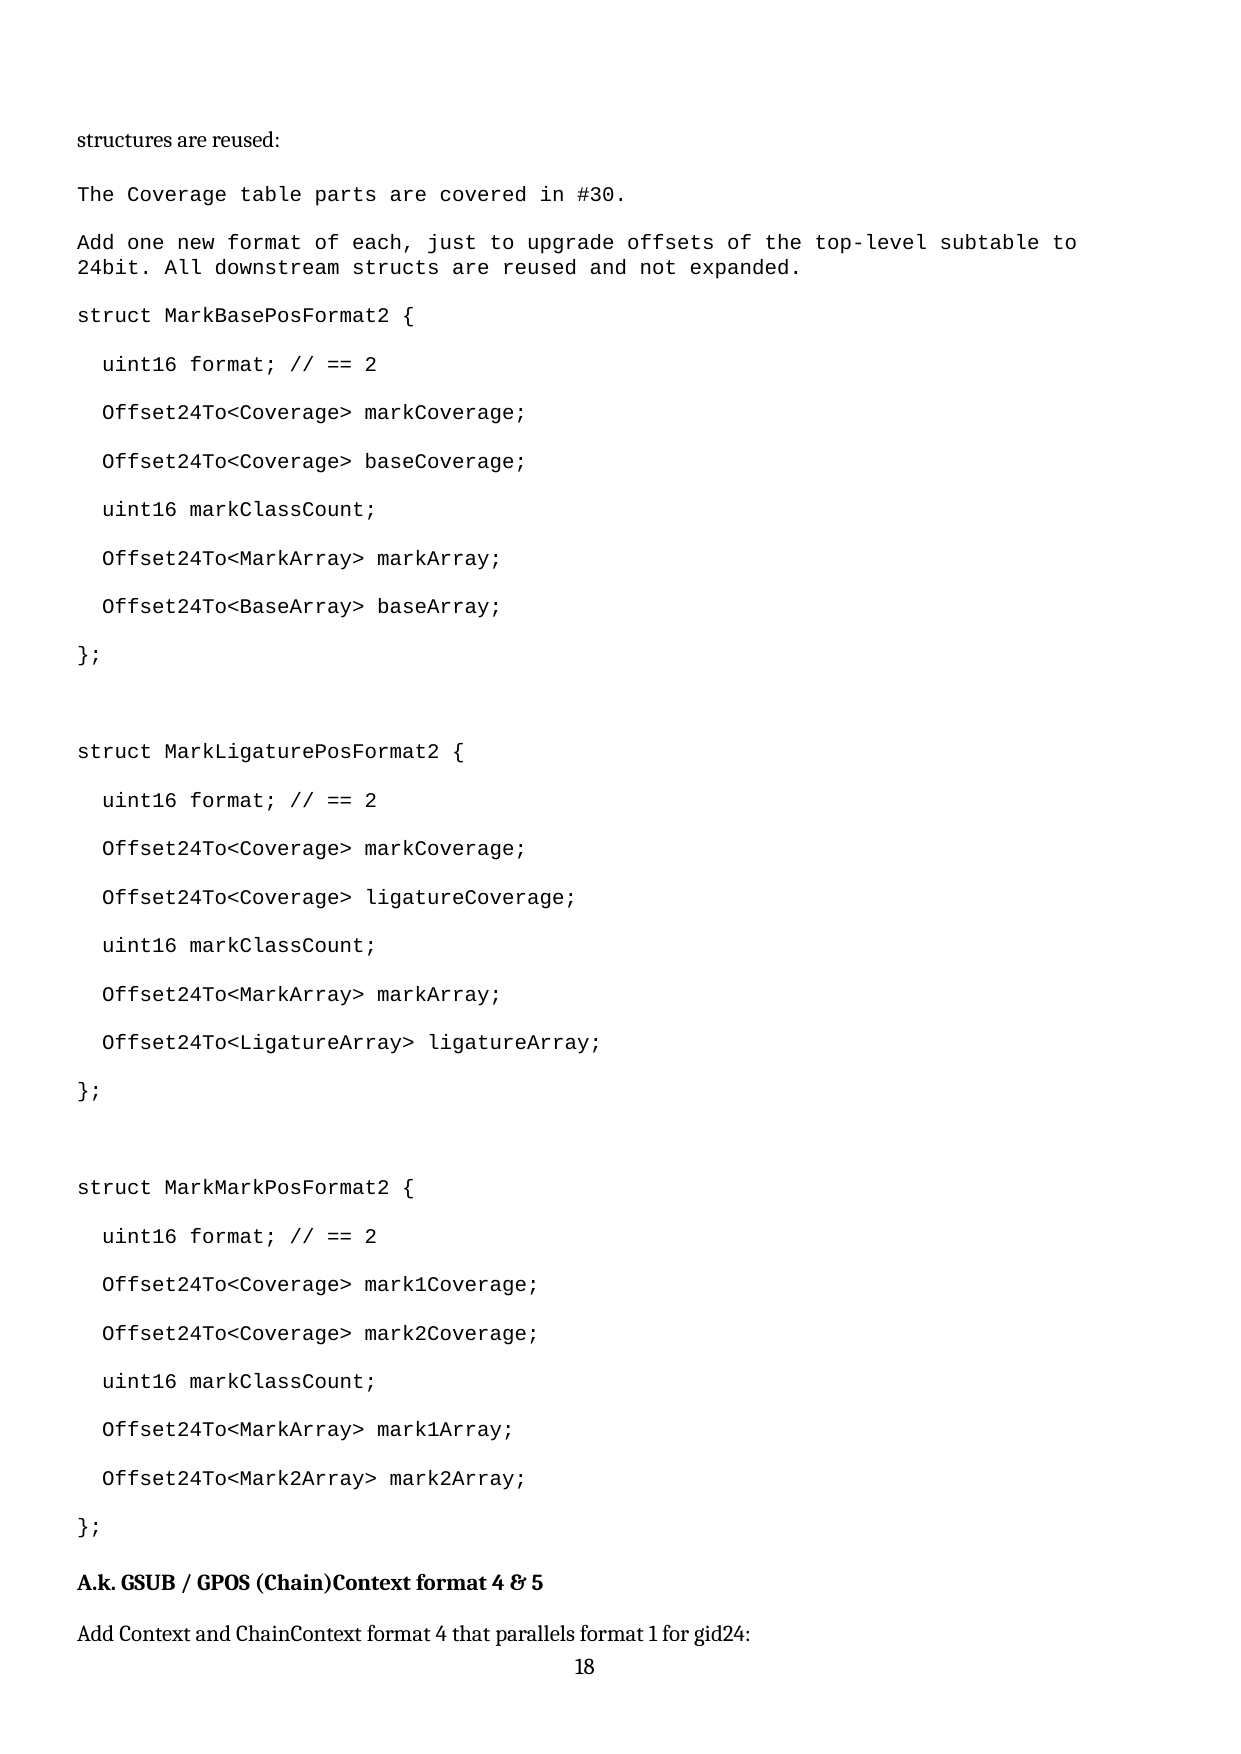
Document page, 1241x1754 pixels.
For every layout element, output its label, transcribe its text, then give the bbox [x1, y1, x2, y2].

text uint16 markClassCount; [77, 498, 1093, 523]
text }; [77, 643, 1093, 668]
text Offset24To<BaseArray> baseArray; [77, 595, 1093, 620]
text uint16 markClassCount; [77, 1370, 1093, 1395]
text Offset24To<MarkArray> mark1Array; [77, 1418, 1093, 1443]
text Offset24To<LigatureArray> ligatureArray; [77, 1031, 1093, 1056]
text struct MarkBasePosFormat2 { [77, 304, 1093, 329]
text }; [77, 1079, 1093, 1104]
text Offset24To<MarkArray> markArray; [77, 546, 1093, 571]
text uint16 format; // == 2 [77, 789, 1093, 813]
text Offset24To<MarkArray> markArray; [77, 982, 1093, 1007]
text Offset24To<Coverage> markCoverage; [77, 837, 1093, 862]
text uint16 format; // == 2 [77, 353, 1093, 377]
text struct MarkLigaturePosFormat2 { [77, 740, 1093, 765]
text uint16 markClassCount; [77, 934, 1093, 959]
text uint16 format; // == 2 [77, 1224, 1093, 1249]
text Offset24To<Coverage> mark1Coverage; [77, 1273, 1093, 1298]
text }; [77, 1515, 1093, 1540]
text Add one new format of each, just to upgrade offsets of the top-level subtable to 24bit. All downstream structs are reused and not expanded. [77, 231, 1093, 281]
text Add Context and ChainContext format 4 that parallels format 1 for gid24: [77, 1621, 1093, 1647]
text Offset24To<Coverage> markCoverage; [77, 401, 1093, 426]
subtitle GSUB / GPOS (Chain)Context format 4 & 5 [77, 1569, 1093, 1596]
text struct MarkMarkPosFormat2 { [77, 1176, 1093, 1201]
text Offset24To<Coverage> ligatureCoverage; [77, 886, 1093, 910]
text The Coverage table parts are covered in #30. [77, 183, 1093, 207]
text Offset24To<Coverage> mark2Coverage; [77, 1321, 1093, 1346]
text Offset24To<Coverage> baseCoverage; [77, 449, 1093, 474]
text structures are reused: [77, 127, 1093, 153]
text Offset24To<Mark2Array> mark2Array; [77, 1467, 1093, 1492]
